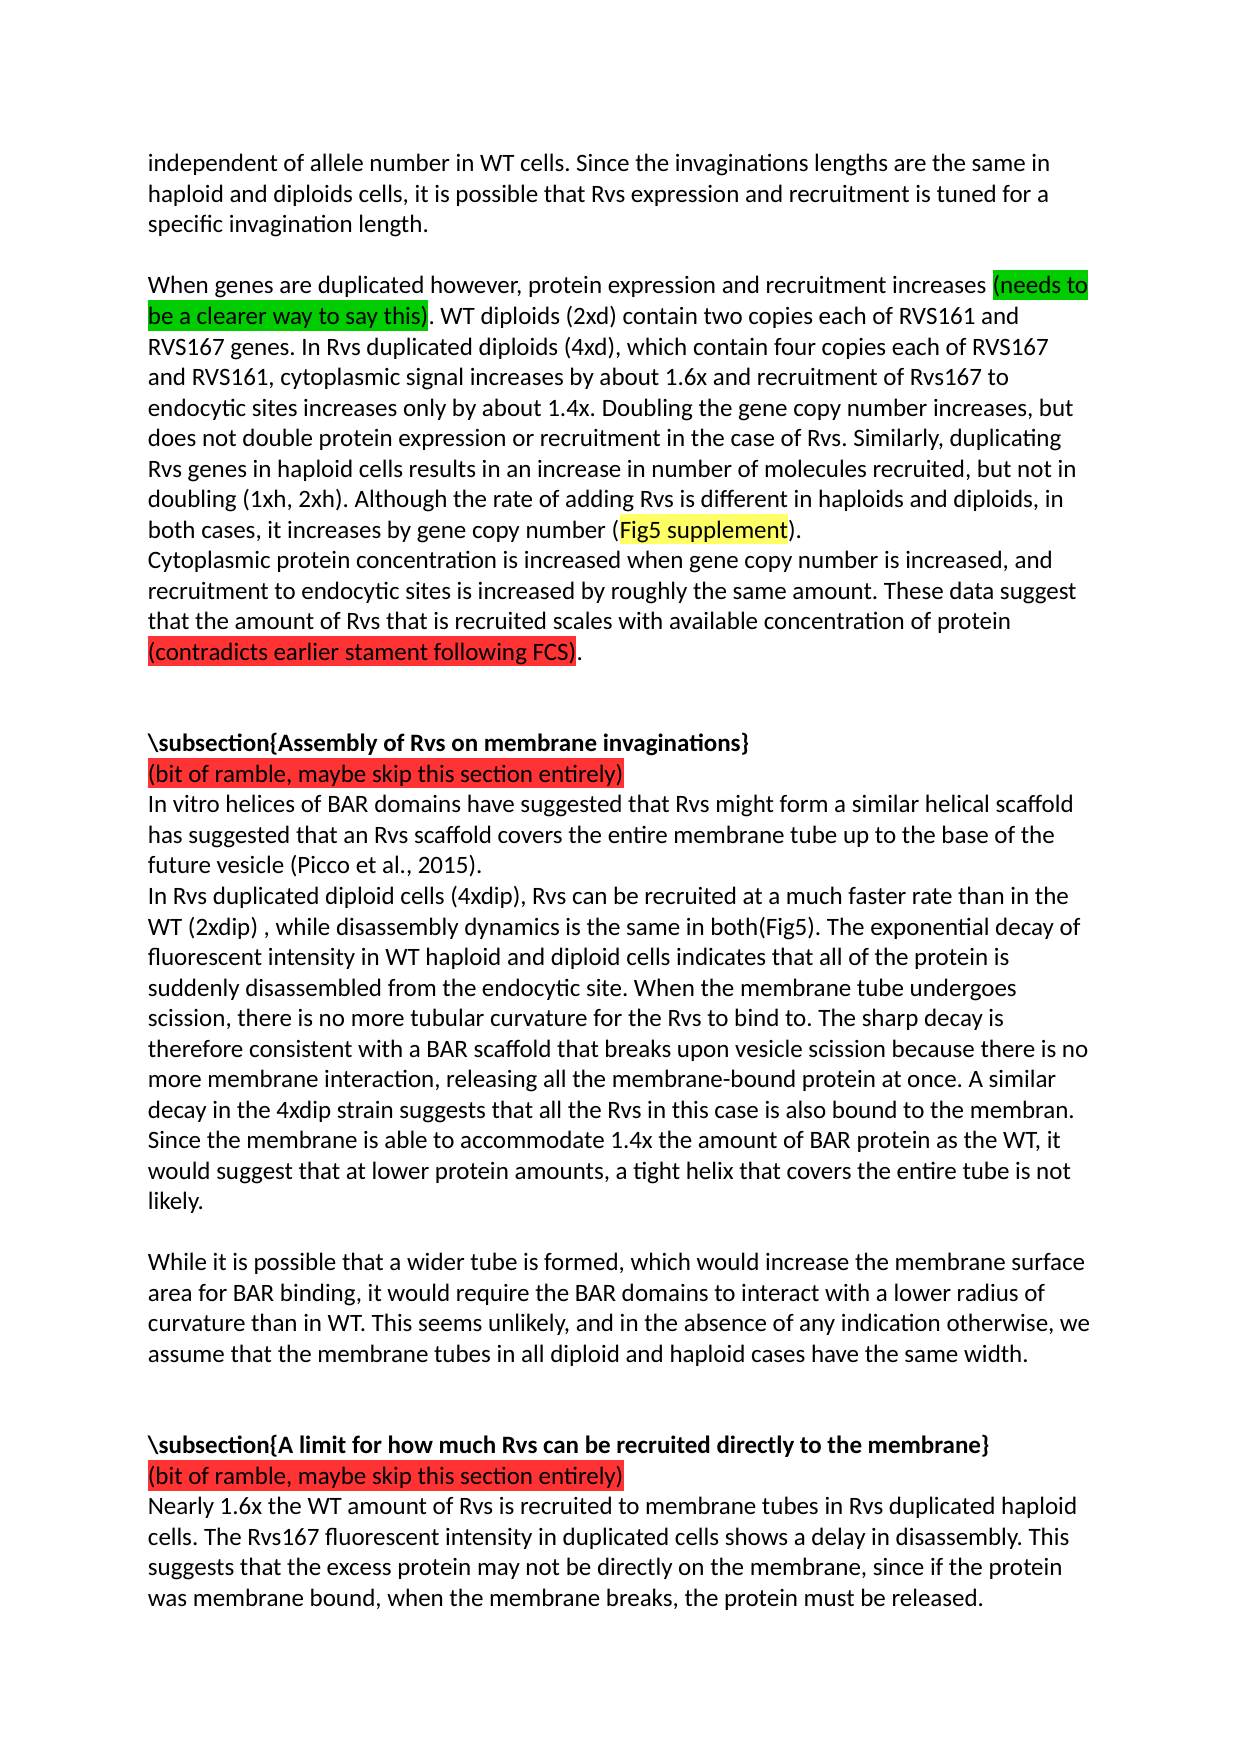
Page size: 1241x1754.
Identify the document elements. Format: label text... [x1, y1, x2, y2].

text While it is possible that a wider tube is formed, which would increase the membrane surface area for BAR binding, it would require the BAR domains to interact with a lower radius of curvature than in WT. This seems unlikely, and in the absence of any indication otherwise, we assume that the membrane tubes in all diploid and haploid cases have the same width. [148, 1246, 1093, 1368]
text (bit of ramble, maybe skip this section entirely) [148, 758, 1093, 788]
text \subsection{A limit for how much Rvs can be recruited directly to the membrane} [148, 1429, 1093, 1460]
text When genes are duplicated however, protein expression and recruitment increases (needs to be a clearer way to say this). WT diploids (2xd) contain two copies each of RVS161 and RVS167 genes. In Rvs duplicated diploids (4xd), which contain four copies each of RVS167 and RVS161, cytoplasmic signal increases by about 1.6x and recruitment of Rvs167 to endocytic sites increases only by about 1.4x. Doubling the gene copy number increases, but does not double protein expression or recruitment in the case of Rvs. Similarly, duplicating Rvs genes in haploid cells results in an increase in number of molecules recruited, but not in doubling (1xh, 2xh). Although the rate of adding Rvs is different in haploids and diploids, in both cases, it increases by gene copy number (Fig5 supplement). [148, 270, 1093, 544]
text \subsection{Assembly of Rvs on membrane invaginations} [148, 727, 1093, 758]
text independent of allele number in WT cells. Since the invaginations lengths are the same in haploid and diploids cells, it is possible that Rvs expression and recruitment is tuned for a specific invagination length. [148, 148, 1093, 239]
text Cytoplasmic protein concentration is increased when gene copy number is increased, and recruitment to endocytic sites is increased by roughly the same amount. These data suggest that the amount of Rvs that is recruited scales with available concentration of protein (contradicts earlier stament following FCS). [148, 544, 1093, 666]
text Nearly 1.6x the WT amount of Rvs is recruited to membrane tubes in Rvs duplicated haploid cells. The Rvs167 fluorescent intensity in duplicated cells shows a delay in disassembly. This suggests that the excess protein may not be directly on the membrane, since if the protein was membrane bound, when the membrane breaks, the protein must be released. [148, 1491, 1093, 1613]
text (bit of ramble, maybe skip this section entirely) [148, 1460, 1093, 1491]
text In vitro helices of BAR domains have suggested that Rvs might form a similar helical scaffold has suggested that an Rvs scaffold covers the entire membrane tube up to the base of the future vesicle (Picco et al., 2015). [148, 788, 1093, 880]
text In Rvs duplicated diploid cells (4xdip), Rvs can be recruited at a much faster rate than in the WT (2xdip) , while disassembly dynamics is the same in both(Fig5). The exponential decay of fluorescent intensity in WT haploid and diploid cells indicates that all of the protein is suddenly disassembled from the endocytic site. When the membrane tube undergoes scission, there is no more tubular curvature for the Rvs to bind to. The sharp decay is therefore consistent with a BAR scaffold that breaks upon vesicle scission because there is no more membrane interaction, releasing all the membrane-bound protein at once. A similar decay in the 4xdip strain suggests that all the Rvs in this case is also bound to the membran. Since the membrane is able to accommodate 1.4x the amount of BAR protein as the WT, it would suggest that at lower protein amounts, a tight helix that covers the entire tube is not likely. [148, 880, 1093, 1216]
